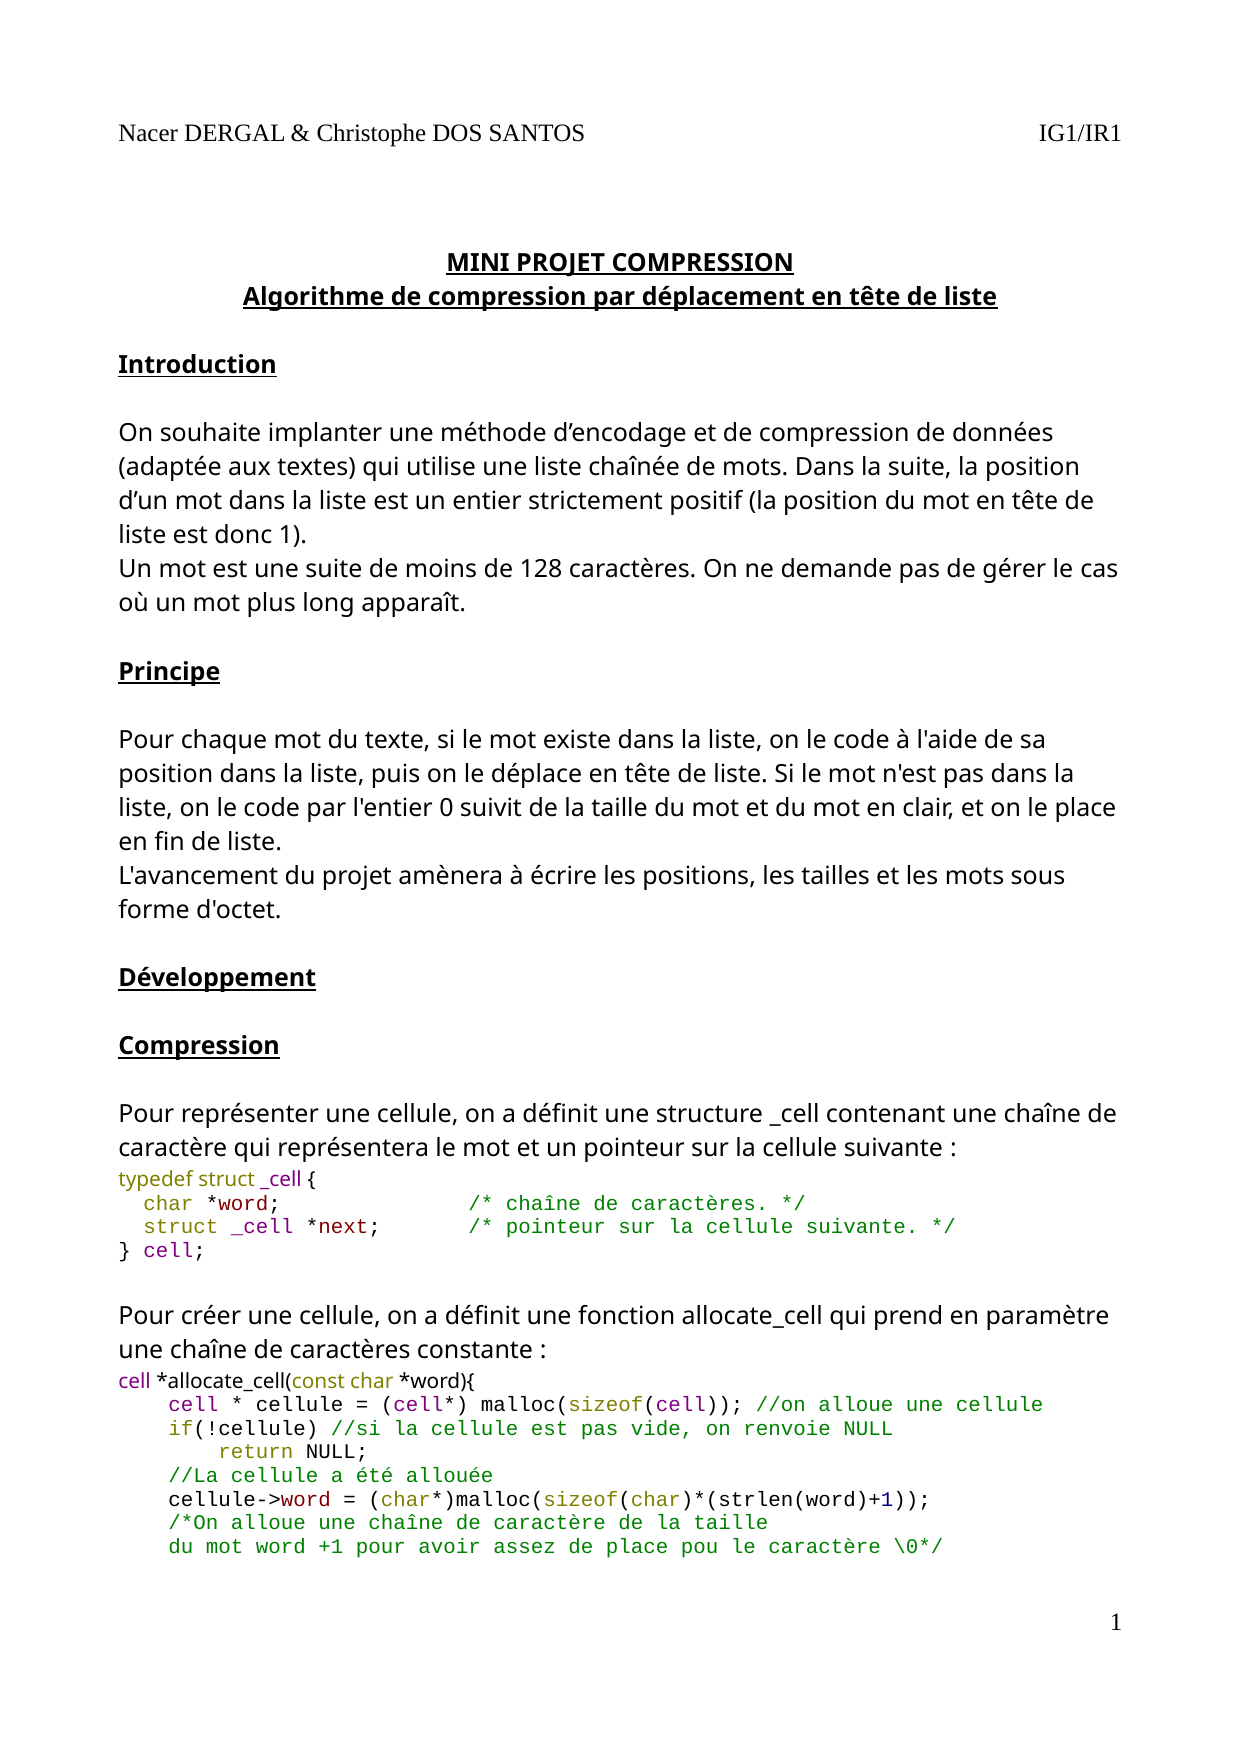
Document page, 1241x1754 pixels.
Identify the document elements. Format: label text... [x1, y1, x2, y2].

text Un mot est une suite de moins de 128 caractères. On ne demande pas de gérer le cas où un mot plus long apparaît. [118, 551, 1122, 619]
text //La cellule a été allouée [118, 1465, 1122, 1489]
text (adaptée aux textes) qui utilise une liste chaînée de mots. Dans la suite, la position d’un mot dans la liste est un entier strictement positif (la position du mot en tête de liste est donc 1). [118, 449, 1122, 551]
text struct _cell *next; /* pointeur sur la cellule suivante. */ [118, 1216, 1122, 1240]
text cellule->word = (char*)malloc(sizeof(char)*(strlen(word)+1)); [118, 1489, 1122, 1512]
text Introduction [118, 347, 1122, 381]
text cell * cellule = (cell*) malloc(sizeof(cell)); //on alloue une cellule [118, 1394, 1122, 1418]
text return NULL; [118, 1441, 1122, 1465]
text Principe [118, 653, 1122, 687]
text du mot word +1 pour avoir assez de place pou le caractère \0*/ [118, 1536, 1122, 1560]
text } cell; [118, 1240, 1122, 1263]
text cell *allocate_cell(const char *word){ [118, 1366, 1122, 1394]
text Pour créer une cellule, on a définit une fonction allocate_cell qui prend en paramètre une chaîne de caractères constante : [118, 1298, 1122, 1366]
text Développement [118, 960, 1122, 994]
text Algorithme de compression par déplacement en tête de liste [118, 278, 1122, 313]
text On souhaite implanter une méthode d’encodage et de compression de données [118, 415, 1122, 449]
text char *word; /* chaîne de caractères. */ [118, 1193, 1122, 1216]
text Compression [118, 1028, 1122, 1062]
text MINI PROJET COMPRESSION [118, 244, 1122, 278]
text Pour représenter une cellule, on a définit une structure _cell contenant une chaîne de caractère qui représentera le mot et un pointeur sur la cellule suivante : [118, 1096, 1122, 1164]
text if(!cellule) //si la cellule est pas vide, on renvoie NULL [118, 1418, 1122, 1441]
text L'avancement du projet amènera à écrire les positions, les tailles et les mots sous forme d'octet. [118, 858, 1122, 926]
text /*On alloue une chaîne de caractère de la taille [118, 1512, 1122, 1536]
text typedef struct _cell { [118, 1164, 1122, 1193]
text Pour chaque mot du texte, si le mot existe dans la liste, on le code à l'aide de sa position dans la liste, puis on le déplace en tête de liste. Si le mot n'est pas dans la liste, on le code par l'entier 0 suivit de la taille du mot et du mot en clair, et on le place en fin de liste. [118, 721, 1122, 858]
